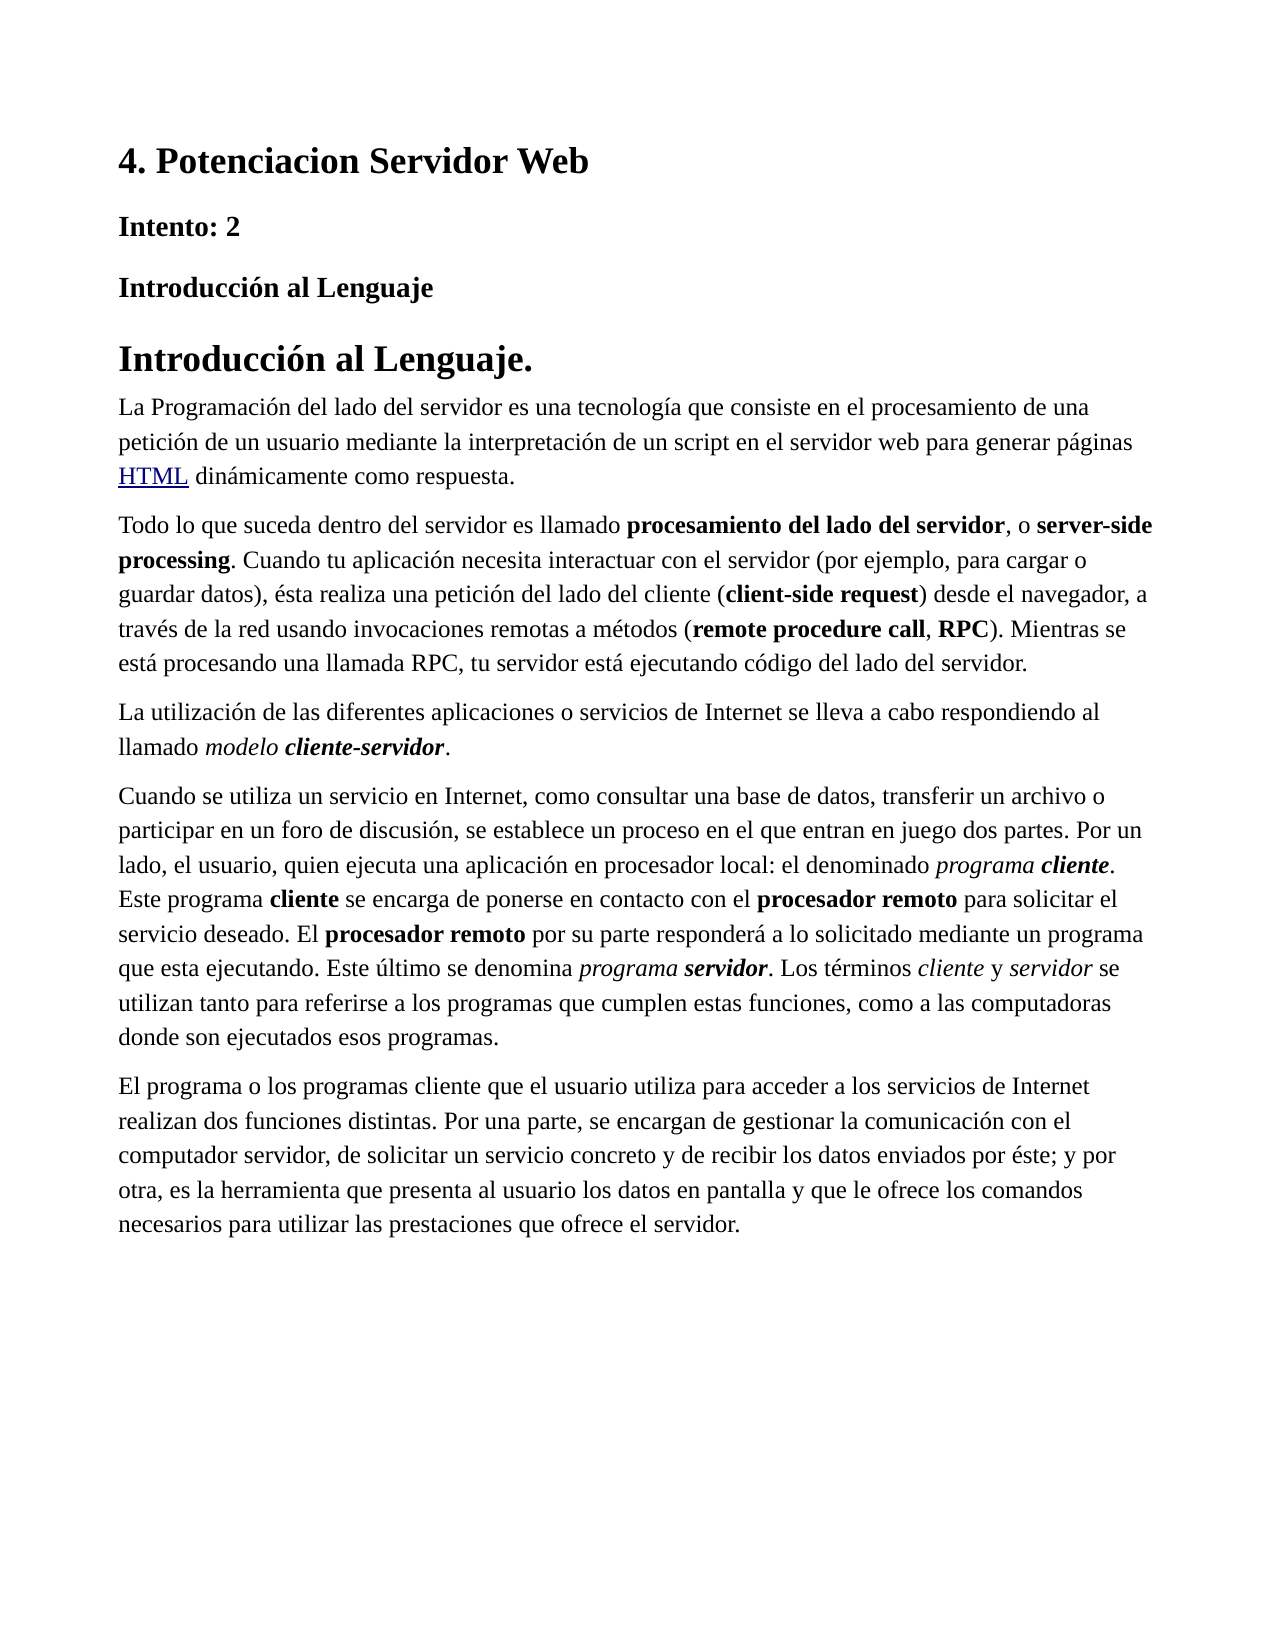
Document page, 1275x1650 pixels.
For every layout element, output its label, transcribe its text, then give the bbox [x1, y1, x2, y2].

text Todo lo que suceda dentro del servidor es llamado procesamiento del lado del servidor, o server-side processing. Cuando tu aplicación necesita interactuar con el servidor (por ejemplo, para cargar o guardar datos), ésta realiza una petición del lado del cliente (client-side request) desde el navegador, a través de la red usando invocaciones remotas a métodos (remote procedure call, RPC). Mientras se está procesando una llamada RPC, tu servidor está ejecutando código del lado del servidor. [118, 510, 1157, 677]
text Cuando se utiliza un servicio en Internet, como consultar una base de datos, transferir un archivo o participar en un foro de discusión, se establece un proceso en el que entran en juego dos partes. Por un lado, el usuario, quien ejecuta una aplicación en procesador local: el denominado programa cliente. Este programa cliente se encarga de ponerse en contacto con el procesador remoto para solicitar el servicio deseado. El procesador remoto por su parte responderá a lo solicitado mediante un programa que esta ejecutando. Este último se denomina programa servidor. Los términos cliente y servidor se utilizan tanto para referirse a los programas que cumplen estas funciones, como a las computadoras donde son ejecutados esos programas. [118, 781, 1157, 1051]
subtitle Intento: 2 [118, 209, 1157, 243]
text La Programación del lado del servidor es una tecnología que consiste en el procesamiento de una petición de un usuario mediante la interpretación de un script en el servidor web para generar páginas HTML dinámicamente como respuesta. [118, 392, 1157, 490]
text La utilización de las diferentes aplicaciones o servicios de Internet se lleva a cabo respondiendo al llamado modelo cliente-servidor. [118, 697, 1157, 761]
subtitle Introducción al Lenguaje. [118, 337, 1157, 380]
subtitle 4. Potenciacion Servidor Web [118, 139, 1157, 182]
subtitle Introducción al Lenguaje [118, 270, 1157, 303]
text El programa o los programas cliente que el usuario utiliza para acceder a los servicios de Internet realizan dos funciones distintas. Por una parte, se encargan de gestionar la comunicación con el computador servidor, de solicitar un servicio concreto y de recibir los datos enviados por éste; y por otra, es la herramienta que presenta al usuario los datos en pantalla y que le ofrece los comandos necesarios para utilizar las prestaciones que ofrece el servidor. [118, 1071, 1157, 1238]
